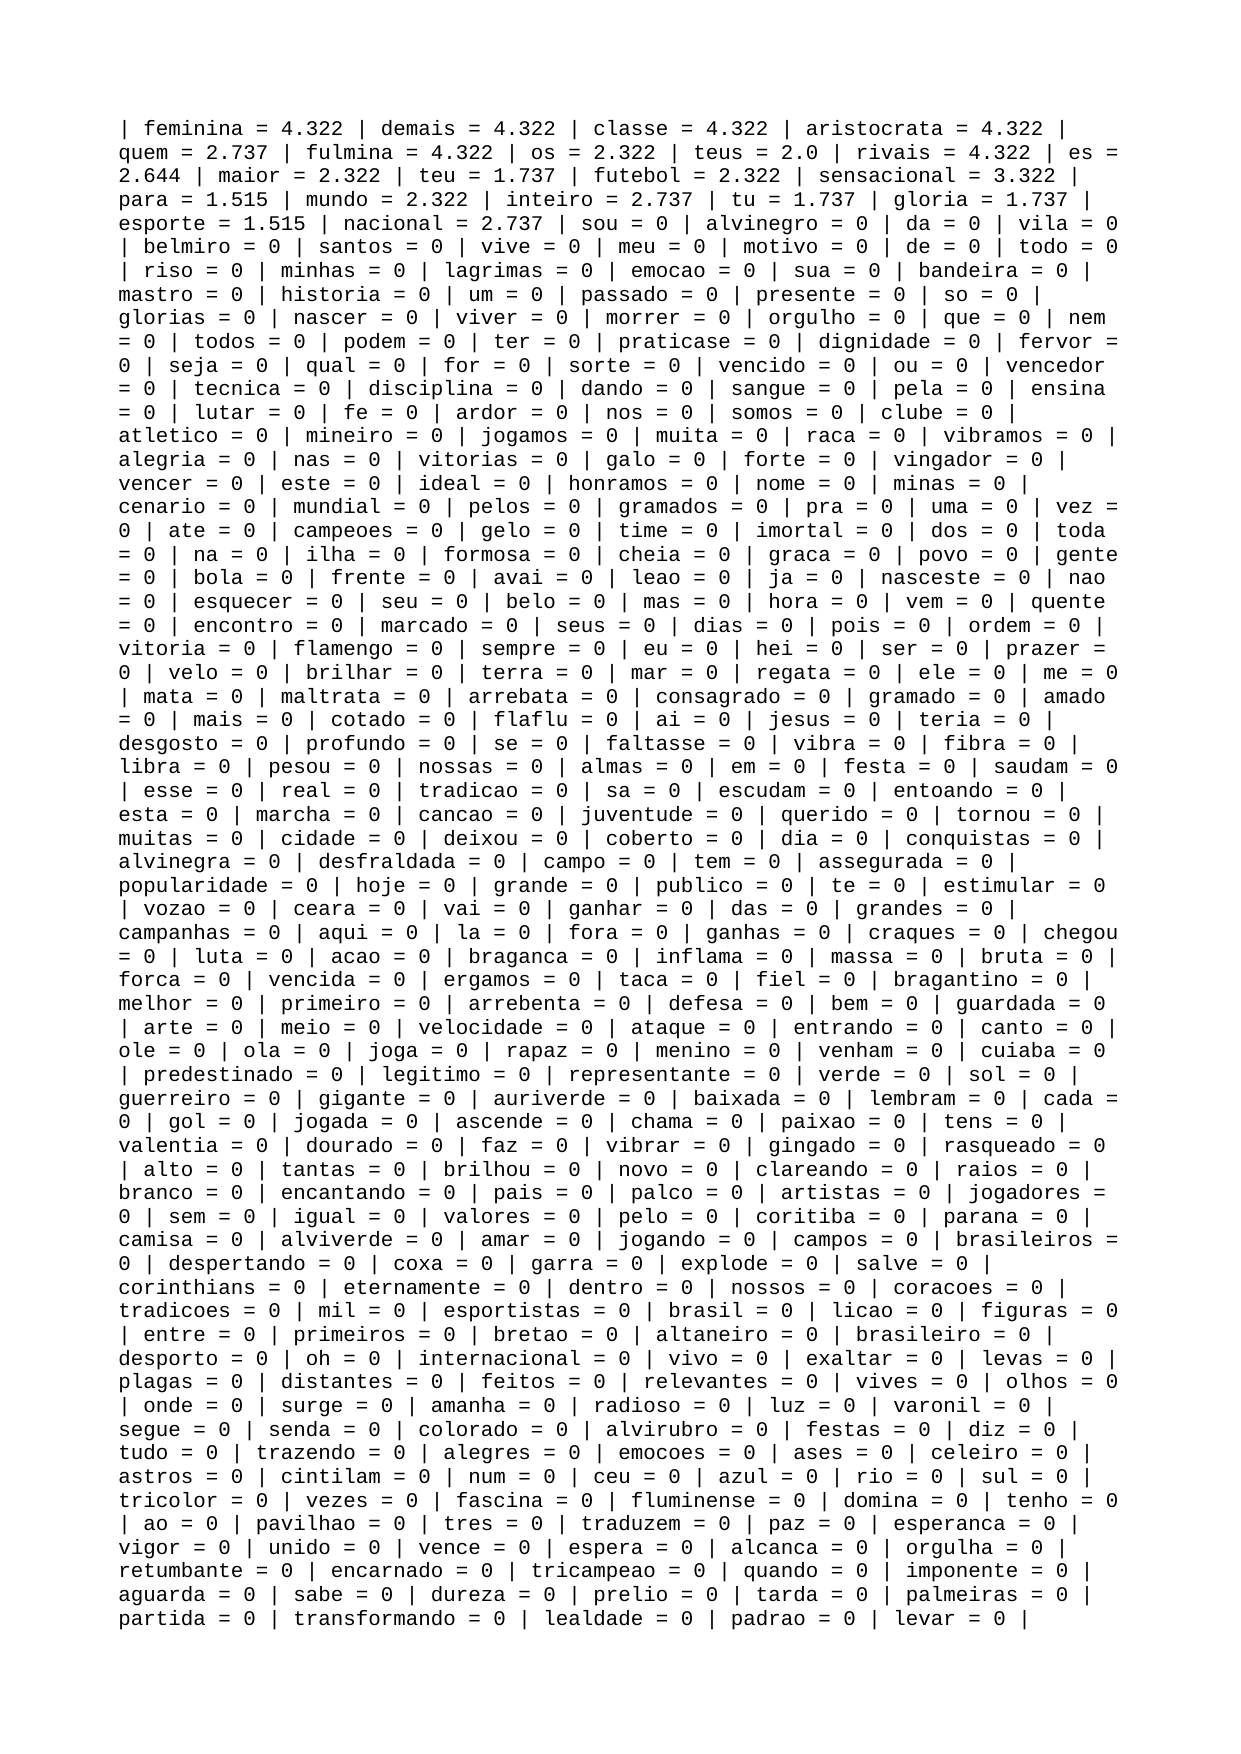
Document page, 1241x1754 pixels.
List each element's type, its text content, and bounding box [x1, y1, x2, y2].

text | feminina = 4.322 | demais = 4.322 | classe = 4.322 | aristocrata = 4.322 | quem = 2.737 | fulmina = 4.322 | os = 2.322 | teus = 2.0 | rivais = 4.322 | es = 2.644 | maior = 2.322 | teu = 1.737 | futebol = 2.322 | sensacional = 3.322 | para = 1.515 | mundo = 2.322 | inteiro = 2.737 | tu = 1.737 | gloria = 1.737 | esporte = 1.515 | nacional = 2.737 | sou = 0 | alvinegro = 0 | da = 0 | vila = 0 | belmiro = 0 | santos = 0 | vive = 0 | meu = 0 | motivo = 0 | de = 0 | todo = 0 | riso = 0 | minhas = 0 | lagrimas = 0 | emocao = 0 | sua = 0 | bandeira = 0 | mastro = 0 | historia = 0 | um = 0 | passado = 0 | presente = 0 | so = 0 | glorias = 0 | nascer = 0 | viver = 0 | morrer = 0 | orgulho = 0 | que = 0 | nem = 0 | todos = 0 | podem = 0 | ter = 0 | praticase = 0 | dignidade = 0 | fervor = 0 | seja = 0 | qual = 0 | for = 0 | sorte = 0 | vencido = 0 | ou = 0 | vencedor = 0 | tecnica = 0 | disciplina = 0 | dando = 0 | sangue = 0 | pela = 0 | ensina = 0 | lutar = 0 | fe = 0 | ardor = 0 | nos = 0 | somos = 0 | clube = 0 | atletico = 0 | mineiro = 0 | jogamos = 0 | muita = 0 | raca = 0 | vibramos = 0 | alegria = 0 | nas = 0 | vitorias = 0 | galo = 0 | forte = 0 | vingador = 0 | vencer = 0 | este = 0 | ideal = 0 | honramos = 0 | nome = 0 | minas = 0 | cenario = 0 | mundial = 0 | pelos = 0 | gramados = 0 | pra = 0 | uma = 0 | vez = 0 | ate = 0 | campeoes = 0 | gelo = 0 | time = 0 | imortal = 0 | dos = 0 | toda = 0 | na = 0 | ilha = 0 | formosa = 0 | cheia = 0 | graca = 0 | povo = 0 | gente = 0 | bola = 0 | frente = 0 | avai = 0 | leao = 0 | ja = 0 | nasceste = 0 | nao = 0 | esquecer = 0 | seu = 0 | belo = 0 | mas = 0 | hora = 0 | vem = 0 | quente = 0 | encontro = 0 | marcado = 0 | seus = 0 | dias = 0 | pois = 0 | ordem = 0 | vitoria = 0 | flamengo = 0 | sempre = 0 | eu = 0 | hei = 0 | ser = 0 | prazer = 0 | velo = 0 | brilhar = 0 | terra = 0 | mar = 0 | regata = 0 | ele = 0 | me = 0 | mata = 0 | maltrata = 0 | arrebata = 0 | consagrado = 0 | gramado = 0 | amado = 0 | mais = 0 | cotado = 0 | flaflu = 0 | ai = 0 | jesus = 0 | teria = 0 | desgosto = 0 | profundo = 0 | se = 0 | faltasse = 0 | vibra = 0 | fibra = 0 | libra = 0 | pesou = 0 | nossas = 0 | almas = 0 | em = 0 | festa = 0 | saudam = 0 | esse = 0 | real = 0 | tradicao = 0 | sa = 0 | escudam = 0 | entoando = 0 | esta = 0 | marcha = 0 | cancao = 0 | juventude = 0 | querido = 0 | tornou = 0 | muitas = 0 | cidade = 0 | deixou = 0 | coberto = 0 | dia = 0 | conquistas = 0 | alvinegra = 0 | desfraldada = 0 | campo = 0 | tem = 0 | assegurada = 0 | popularidade = 0 | hoje = 0 | grande = 0 | publico = 0 | te = 0 | estimular = 0 | vozao = 0 | ceara = 0 | vai = 0 | ganhar = 0 | das = 0 | grandes = 0 | campanhas = 0 | aqui = 0 | la = 0 | fora = 0 | ganhas = 0 | craques = 0 | chegou = 0 | luta = 0 | acao = 0 | braganca = 0 | inflama = 0 | massa = 0 | bruta = 0 | forca = 0 | vencida = 0 | ergamos = 0 | taca = 0 | fiel = 0 | bragantino = 0 | melhor = 0 | primeiro = 0 | arrebenta = 0 | defesa = 0 | bem = 0 | guardada = 0 | arte = 0 | meio = 0 | velocidade = 0 | ataque = 0 | entrando = 0 | canto = 0 | ole = 0 | ola = 0 | joga = 0 | rapaz = 0 | menino = 0 | venham = 0 | cuiaba = 0 | predestinado = 0 | legitimo = 0 | representante = 0 | verde = 0 | sol = 0 | guerreiro = 0 | gigante = 0 | auriverde = 0 | baixada = 0 | lembram = 0 | cada = 0 | gol = 0 | jogada = 0 | ascende = 0 | chama = 0 | paixao = 0 | tens = 0 | valentia = 0 | dourado = 0 | faz = 0 | vibrar = 0 | gingado = 0 | rasqueado = 0 | alto = 0 | tantas = 0 | brilhou = 0 | novo = 0 | clareando = 0 | raios = 0 | branco = 0 | encantando = 0 | pais = 0 | palco = 0 | artistas = 0 | jogadores = 0 | sem = 0 | igual = 0 | valores = 0 | pelo = 0 | coritiba = 0 | parana = 0 | camisa = 0 | alviverde = 0 | amar = 0 | jogando = 0 | campos = 0 | brasileiros = 0 | despertando = 0 | coxa = 0 | garra = 0 | explode = 0 | salve = 0 | corinthians = 0 | eternamente = 0 | dentro = 0 | nossos = 0 | coracoes = 0 | tradicoes = 0 | mil = 0 | esportistas = 0 | brasil = 0 | licao = 0 | figuras = 0 | entre = 0 | primeiros = 0 | bretao = 0 | altaneiro = 0 | brasileiro = 0 | desporto = 0 | oh = 0 | internacional = 0 | vivo = 0 | exaltar = 0 | levas = 0 | plagas = 0 | distantes = 0 | feitos = 0 | relevantes = 0 | vives = 0 | olhos = 0 | onde = 0 | surge = 0 | amanha = 0 | radioso = 0 | luz = 0 | varonil = 0 | segue = 0 | senda = 0 | colorado = 0 | alvirubro = 0 | festas = 0 | diz = 0 | tudo = 0 | trazendo = 0 | alegres = 0 | emocoes = 0 | ases = 0 | celeiro = 0 | astros = 0 | cintilam = 0 | num = 0 | ceu = 0 | azul = 0 | rio = 0 | sul = 0 | tricolor = 0 | vezes = 0 | fascina = 0 | fluminense = 0 | domina = 0 | tenho = 0 | ao = 0 | pavilhao = 0 | tres = 0 | traduzem = 0 | paz = 0 | esperanca = 0 | vigor = 0 | unido = 0 | vence = 0 | espera = 0 | alcanca = 0 | orgulha = 0 | retumbante = 0 | encarnado = 0 | tricampeao = 0 | quando = 0 | imponente = 0 | aguarda = 0 | sabe = 0 | dureza = 0 | prelio = 0 | tarda = 0 | palmeiras = 0 | partida = 0 | transformando = 0 | lealdade = 0 | padrao = 0 | levar = 0 | [118, 118, 1122, 1631]
